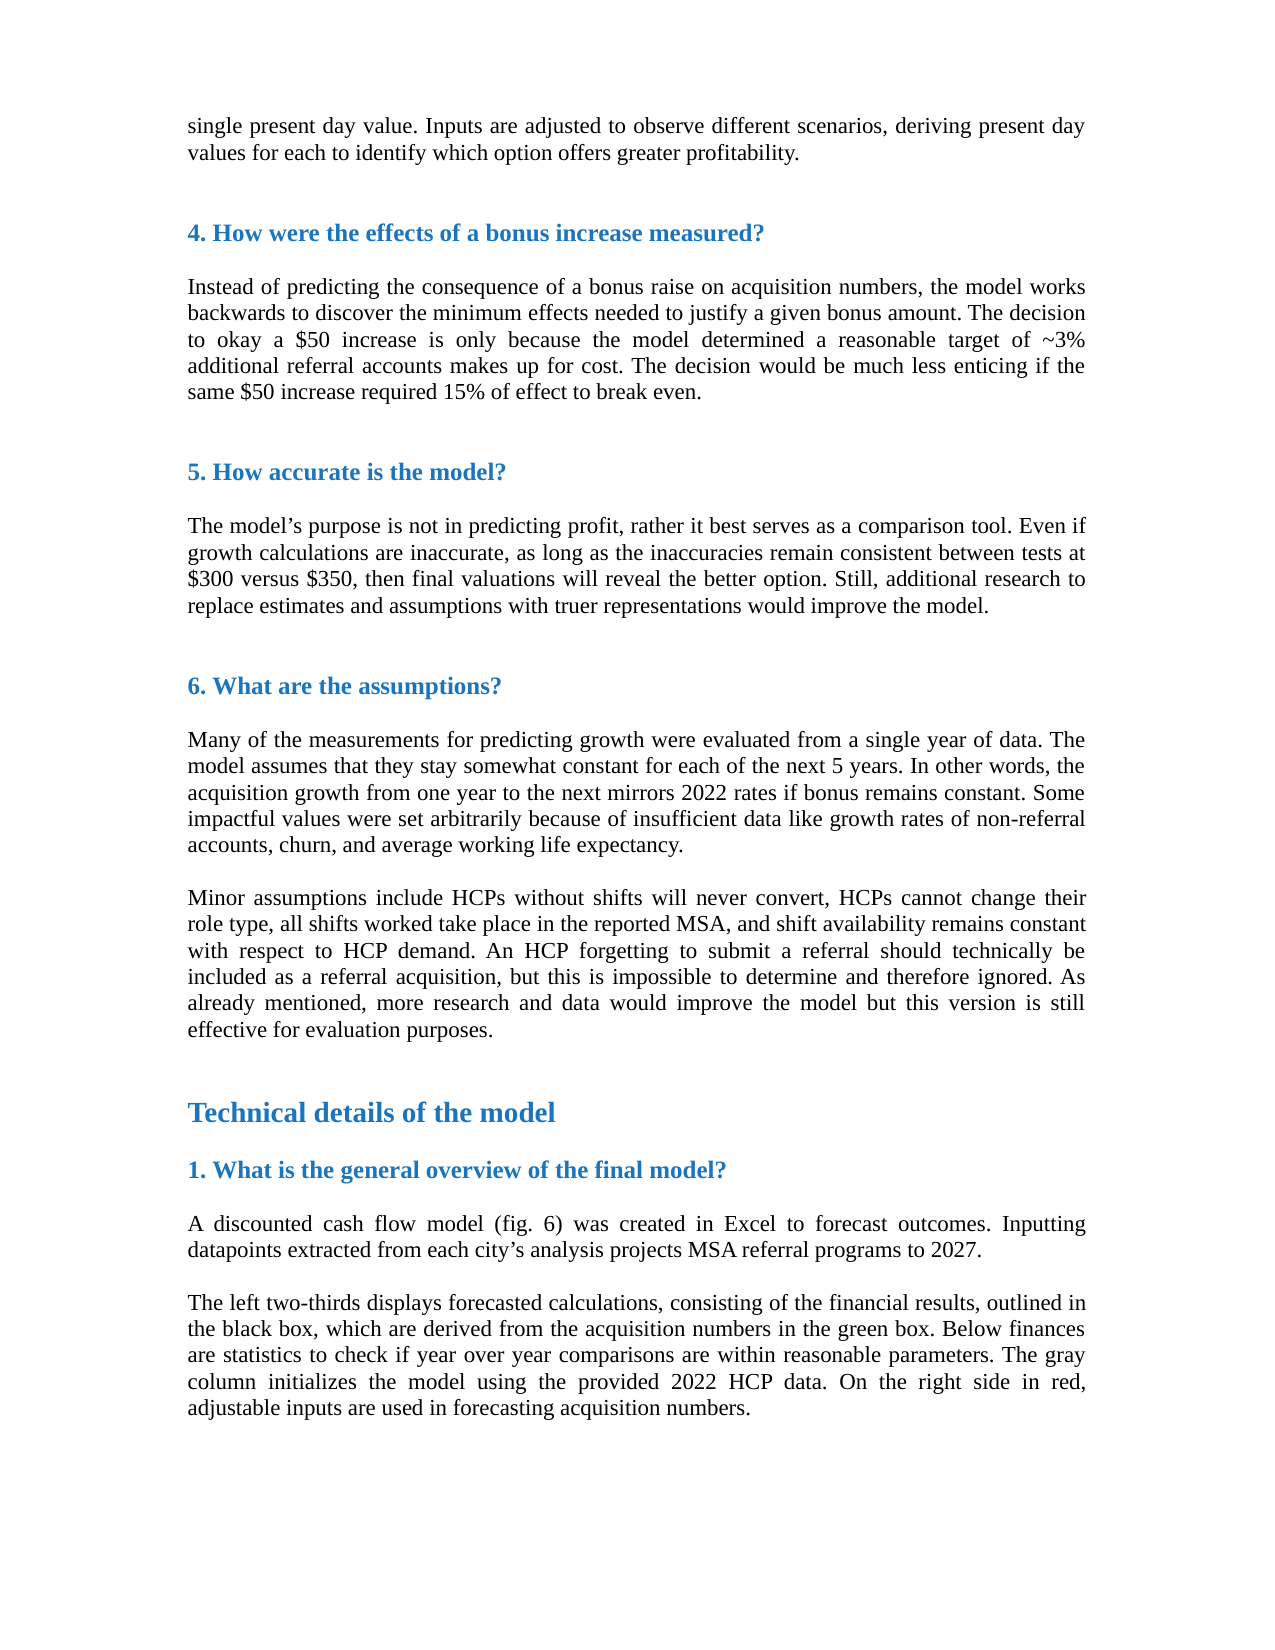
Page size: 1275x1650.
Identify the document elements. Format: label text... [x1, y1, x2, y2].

text A discounted cash flow model (fig. 6) was created in Excel to forecast outcomes. Inputting datapoints extracted from each city’s analysis projects MSA referral programs to 2027. [187, 1210, 1087, 1262]
text single present day value. Inputs are adjusted to observe different scenarios, deriving present day values for each to identify which option offers greater profitability. [187, 112, 1087, 165]
text The left two-thirds displays forecasted calculations, consisting of the financial results, outlined in the black box, which are derived from the acquisition numbers in the green box. Below finances are statistics to check if year over year comparisons are within reasonable parameters. The gray column initializes the model using the provided 2022 HCP data. On the right side in red, adjustable inputs are used in forecasting acquisition numbers. [187, 1289, 1087, 1421]
text The model’s purpose is not in predicting profit, rather it best serves as a comparison tool. Even if growth calculations are inaccurate, as long as the inaccuracies remain consistent between tests at $300 versus $350, then final valuations will reveal the better option. Still, additional research to replace estimates and assumptions with truer representations would improve the model. [187, 513, 1087, 618]
text 4. How were the effects of a bonus increase measured? [187, 218, 1087, 247]
text Many of the measurements for predicting growth were evaluated from a single year of data. The model assumes that they stay somewhat constant for each of the next 5 years. In other words, the acquisition growth from one year to the next mirrors 2022 rates if bonus remains constant. Some impactful values were set arbitrarily because of insufficient data like growth rates of non-referral accounts, churn, and average working life expectancy. [187, 726, 1087, 858]
text Minor assumptions include HCPs without shifts will never convert, HCPs cannot change their role type, all shifts worked take place in the reported MSA, and shift availability remains constant with respect to HCP demand. An HCP forgetting to submit a referral should technically be included as a referral acquisition, but this is impossible to determine and therefore ignored. As already mentioned, more research and data would improve the model but this version is still effective for evaluation purposes. [187, 884, 1087, 1042]
text 5. How accurate is the model? [187, 457, 1087, 486]
text Technical details of the model [187, 1095, 1087, 1128]
text 6. What are the assumptions? [187, 671, 1087, 699]
text Instead of predicting the consequence of a bonus raise on acquisition numbers, the model works backwards to discover the minimum effects needed to justify a given bonus amount. The decision to okay a $50 increase is only because the model determined a reasonable target of ~3% additional referral accounts makes up for cost. The decision would be much less enticing if the same $50 increase required 15% of effect to break even. [187, 273, 1087, 405]
text 1. What is the general overview of the final model? [187, 1155, 1087, 1183]
